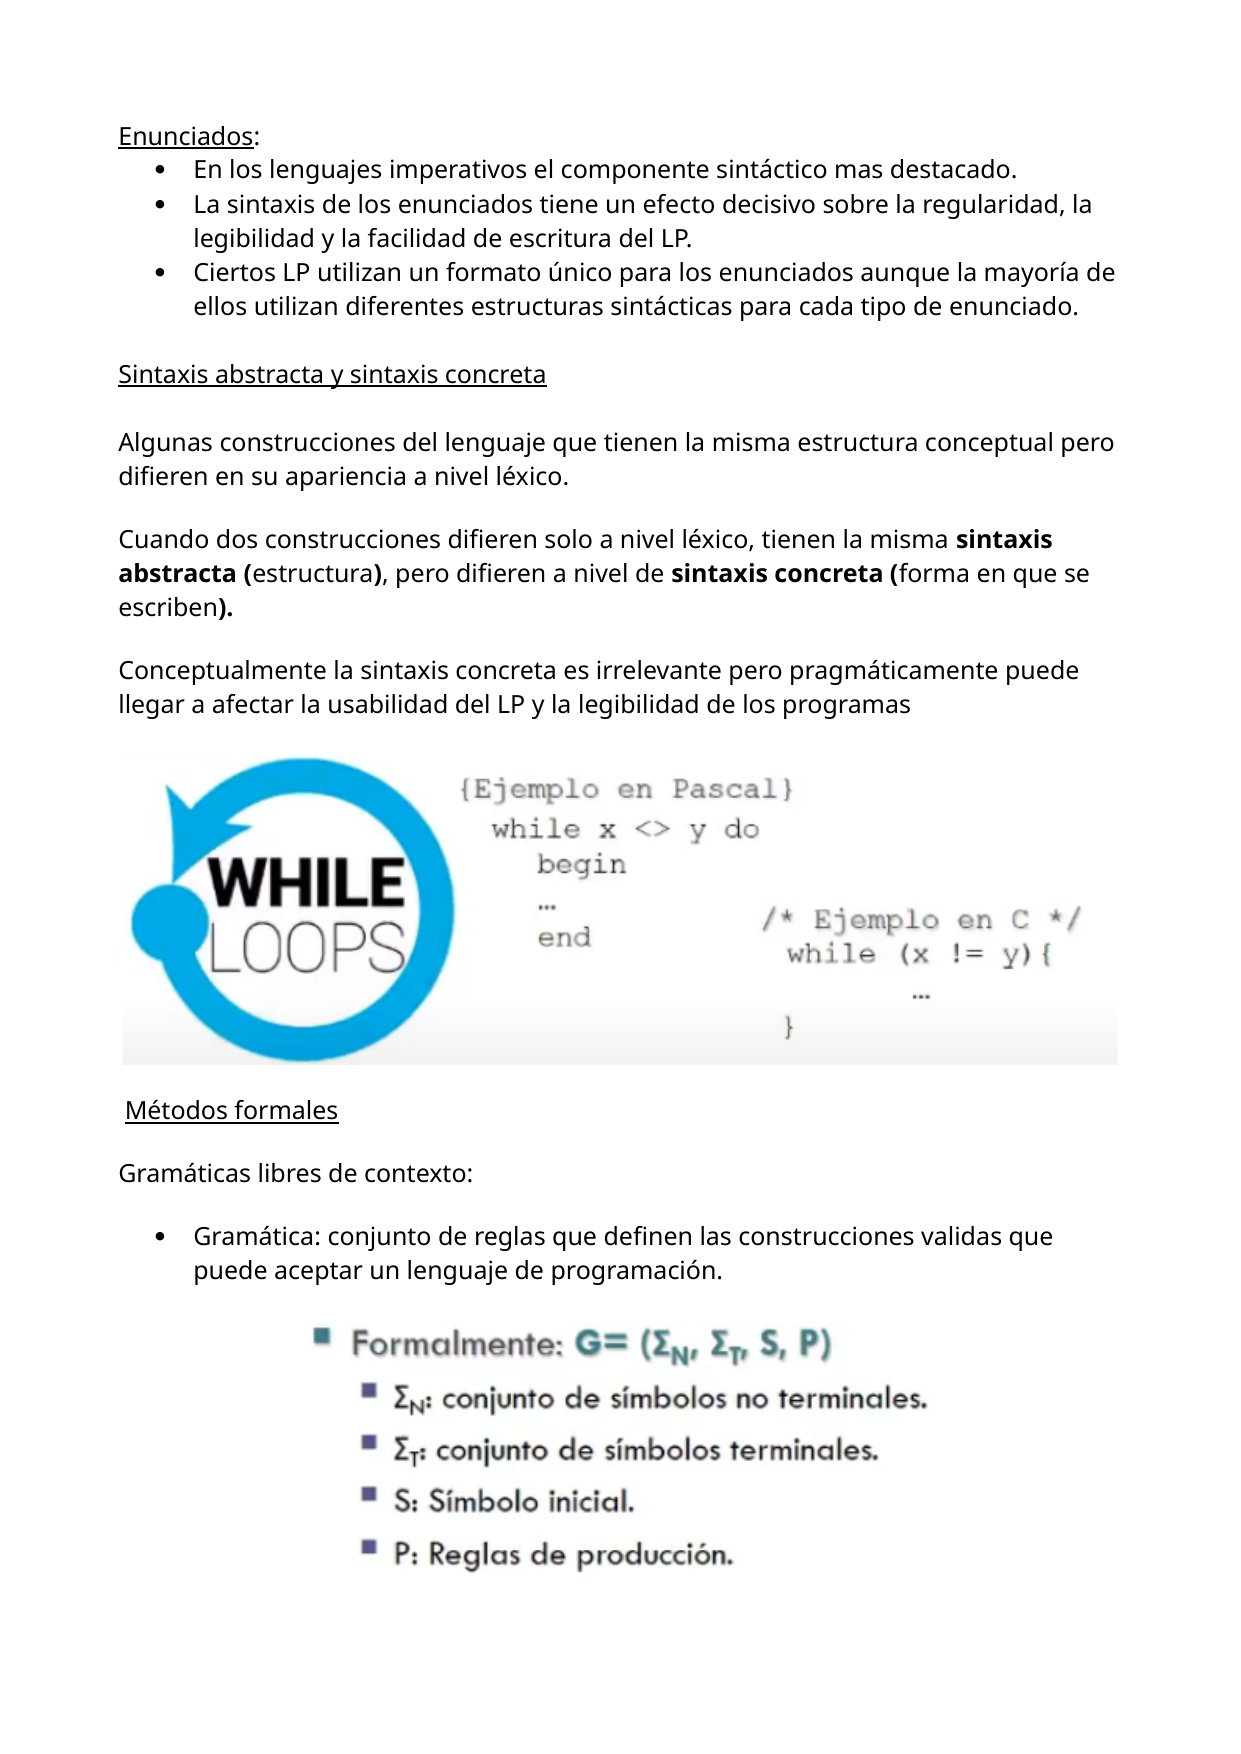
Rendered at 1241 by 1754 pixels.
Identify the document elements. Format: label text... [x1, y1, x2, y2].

text Conceptualmente la sintaxis concreta es irrelevante pero pragmáticamente puede llegar a afectar la usabilidad del LP y la legibilidad de los programas [118, 652, 1122, 721]
list Gramática: conjunto de reglas que definen las construcciones validas que puede aceptar un lenguaje de programación. [156, 1218, 1122, 1287]
text Algunas construcciones del lenguaje que tienen la misma estructura conceptual pero difieren en su apariencia a nivel léxico. [118, 425, 1122, 493]
text Métodos formales [118, 1093, 1122, 1127]
picture [122, 754, 1118, 1065]
text Cuando dos construcciones difieren solo a nivel léxico, tienen la misma sintaxis abstracta (estructura), pero difieren a nivel de sintaxis concreta (forma en que se escriben). [118, 522, 1122, 624]
list En los lenguajes imperativos el componente sintáctico mas destacado. [156, 152, 1122, 186]
picture [306, 1320, 934, 1585]
text Gramáticas libres de contexto: [118, 1156, 1122, 1190]
list La sintaxis de los enunciados tiene un efecto decisivo sobre la regularidad, la legibilidad y la facilidad de escritura del LP. [156, 186, 1122, 254]
text Enunciados: [118, 118, 1122, 152]
list Ciertos LP utilizan un formato único para los enunciados aunque la mayoría de ellos utilizan diferentes estructuras sintácticas para cada tipo de enunciado. [156, 254, 1122, 322]
text Sintaxis abstracta y sintaxis concreta [118, 357, 1122, 391]
